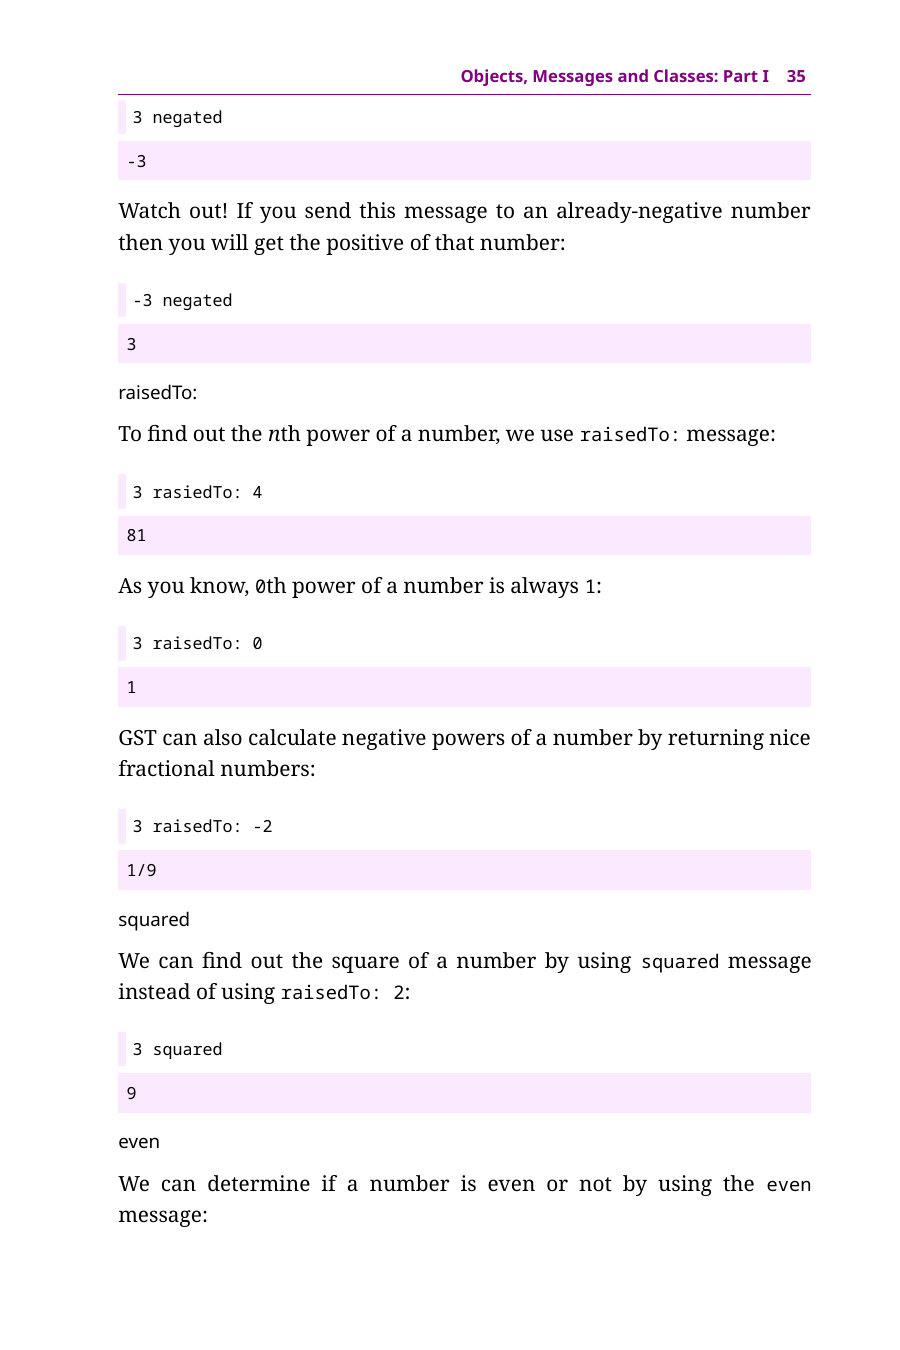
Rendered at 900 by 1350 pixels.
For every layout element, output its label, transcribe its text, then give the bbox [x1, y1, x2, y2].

text Watch out! If you send this message to an already-negative number then you will get the positive of that number: [118, 197, 811, 256]
text 81 [126, 524, 803, 547]
subtitle even [118, 1129, 811, 1154]
text 3 negated [126, 100, 811, 134]
text 3 raisedTo: -2 [126, 809, 811, 844]
text We can find out the square of a number by using squared message instead of using raisedTo: 2: [118, 946, 811, 1006]
text To find out the nth power of a number, we use raisedTo: message: [118, 419, 811, 448]
text GST can also calculate negative powers of a number by returning nice fractional numbers: [118, 723, 811, 783]
text -3 negated [126, 283, 811, 317]
text 1/9 [126, 859, 803, 881]
text -3 [126, 149, 803, 172]
text 3 squared [126, 1032, 811, 1066]
text 3 [126, 333, 803, 355]
subtitle squared [118, 906, 811, 932]
text 9 [126, 1082, 803, 1104]
text We can determine if a number is even or not by using the even message: [118, 1169, 811, 1228]
text As you know, 0th power of a number is always 1: [118, 571, 811, 600]
text 1 [126, 676, 803, 698]
text 3 rasiedTo: 4 [126, 474, 811, 509]
subtitle raisedTo: [118, 380, 811, 405]
text 3 raisedTo: 0 [126, 626, 811, 661]
